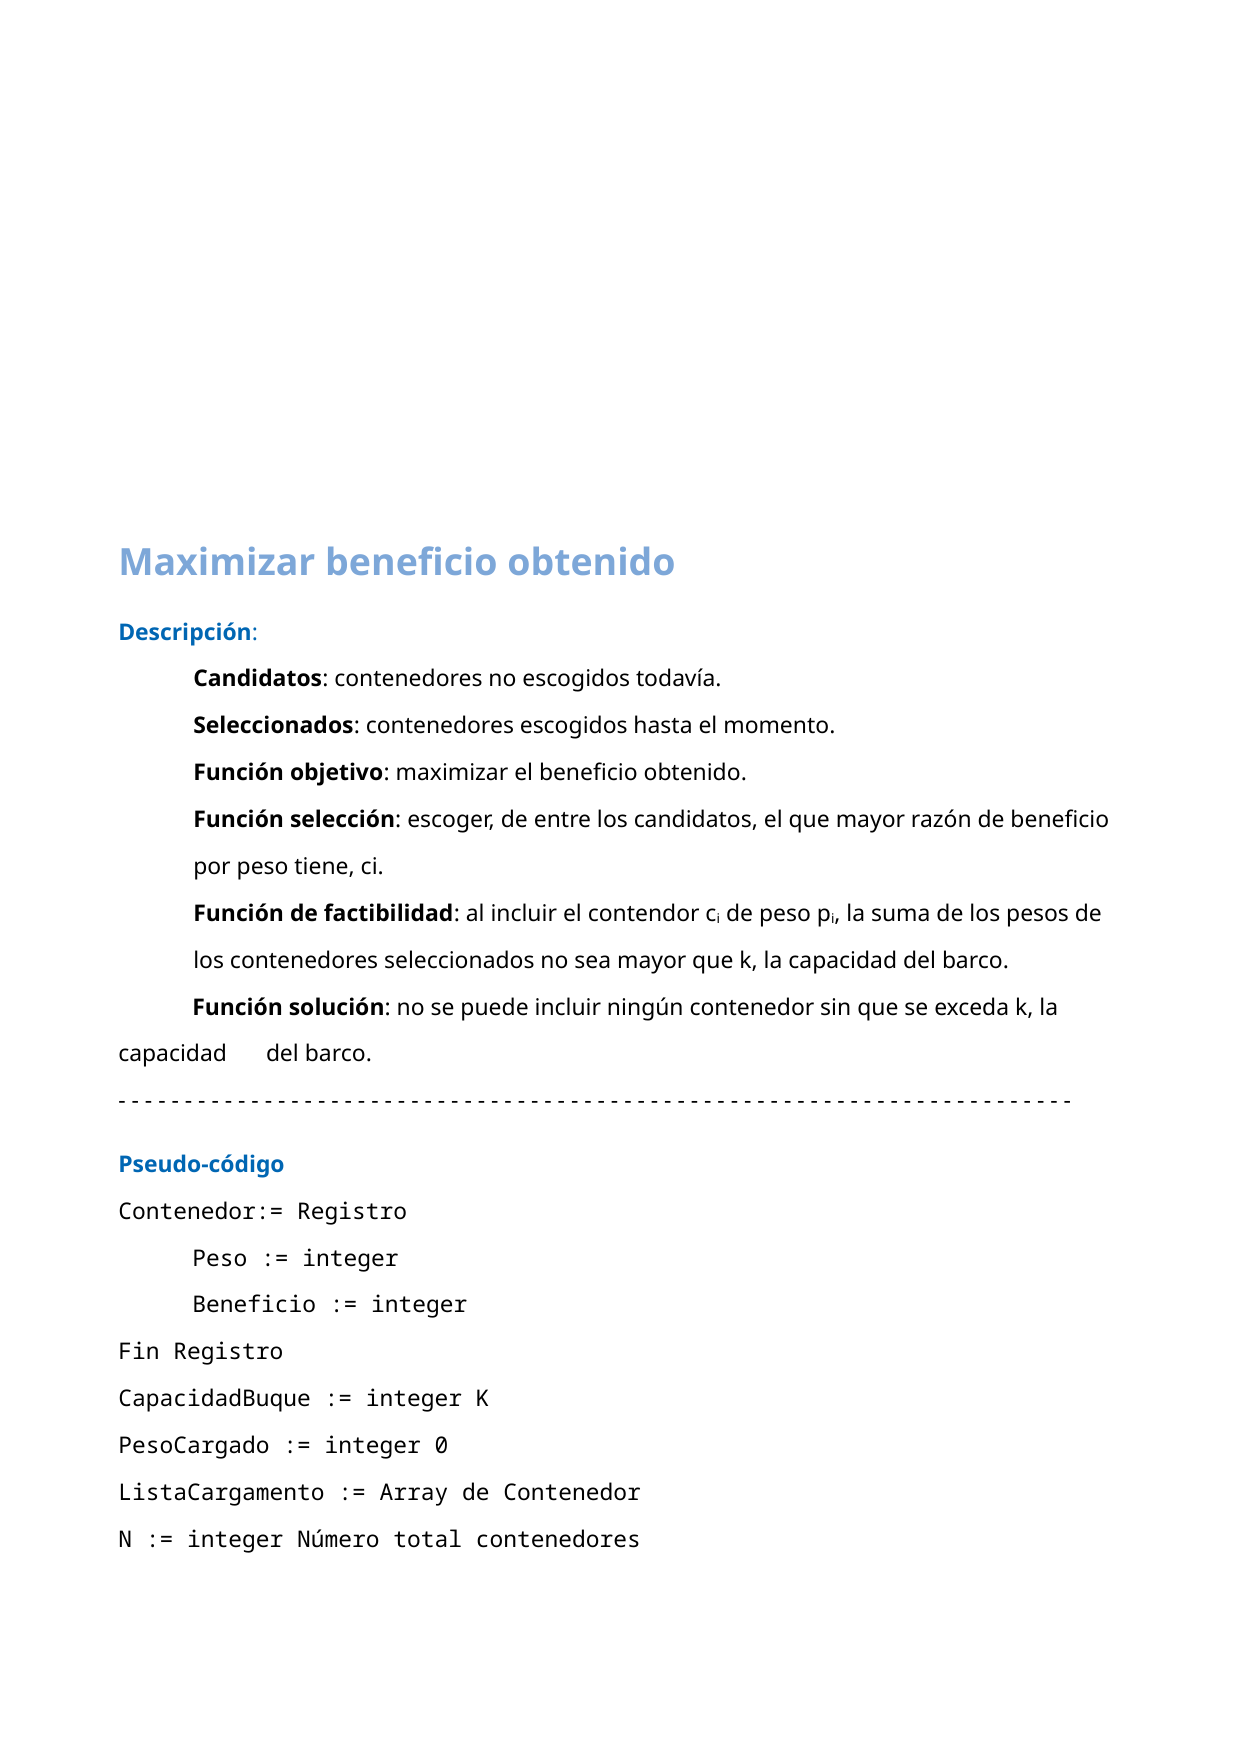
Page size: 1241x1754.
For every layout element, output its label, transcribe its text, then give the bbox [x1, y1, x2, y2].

text CapacidadBuque := integer K [118, 1382, 1122, 1413]
text Contenedor:= Registro [118, 1195, 1122, 1226]
list Función objetivo: maximizar el beneficio obtenido. [193, 756, 1122, 787]
text N := integer Número total contenedores [118, 1523, 1122, 1554]
list Función selección: escoger, de entre los candidatos, el que mayor razón de beneficio por peso tiene, ci. [193, 803, 1122, 881]
text Pseudo-código [118, 1148, 1122, 1179]
text ListaCargamento := Array de Contenedor [118, 1476, 1122, 1507]
subtitle Maximizar beneficio obtenido [118, 535, 1122, 586]
list Seleccionados: contenedores escogidos hasta el momento. [193, 709, 1122, 741]
text Peso := integer [118, 1242, 1122, 1273]
list Candidatos: contenedores no escogidos todavía. [193, 662, 1122, 694]
list Función solución: no se puede incluir ningún contenedor sin que se exceda k, la capacidad del barco. [118, 991, 1122, 1069]
list - - - - - - - - - - - - - - - - - - - - - - - - - - - - - - - - - - - - - - - - - - - - - - - - - - - - - - - - - - - - - - - - - - - - - - - - [118, 1084, 1122, 1116]
text Beneficio := integer [118, 1288, 1122, 1320]
text Fin Registro [118, 1335, 1122, 1367]
subtitle Descripción: [118, 616, 1122, 647]
text PesoCargado := integer 0 [118, 1429, 1122, 1460]
list Función de factibilidad: al incluir el contendor ci de peso pi, la suma de los pesos de los contenedores seleccionados no sea mayor que k, la capacidad del barco. [193, 897, 1122, 975]
